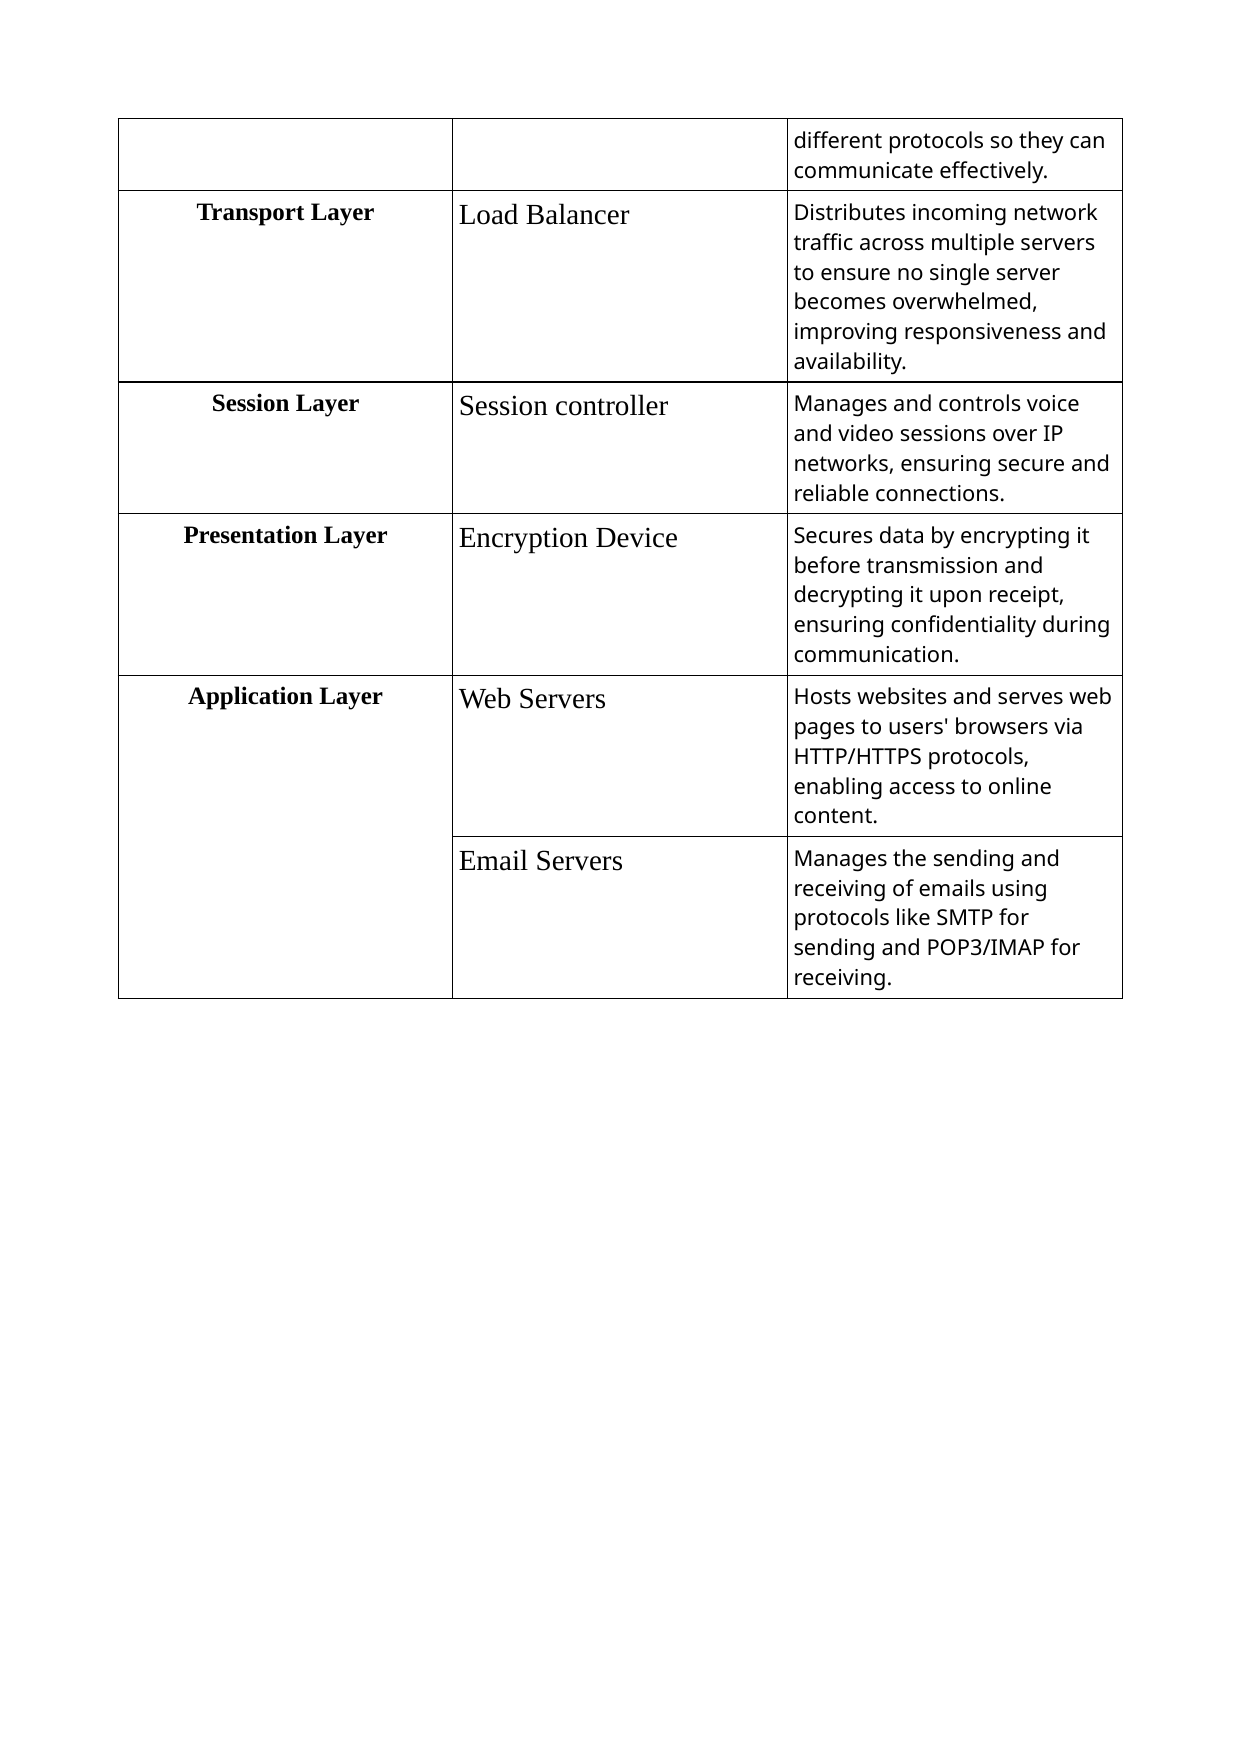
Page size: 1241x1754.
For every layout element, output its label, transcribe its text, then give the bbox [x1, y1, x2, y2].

table_cell Manages the sending and receiving of emails using protocols like SMTP for sending and POP3/IMAP for receiving. [788, 837, 1122, 997]
table_cell Presentation Layer [119, 514, 452, 674]
table_cell Encryption Device [453, 514, 787, 674]
table_cell Email Servers [453, 837, 787, 997]
table_cell Web Servers [453, 676, 787, 836]
table_cell Session controller [453, 383, 787, 513]
table_cell Application Layer [119, 676, 452, 997]
table_cell Distributes incoming network traffic across multiple servers to ensure no single server becomes overwhelmed, improving responsiveness and availability. [788, 191, 1122, 381]
table_cell Transport Layer [119, 191, 452, 381]
table_cell Session Layer [119, 383, 452, 513]
table_cell different protocols so they can communicate effectively. [788, 119, 1122, 190]
table_cell Secures data by encrypting it before transmission and decrypting it upon receipt, ensuring confidentiality during communication. [788, 514, 1122, 674]
table_cell Hosts websites and serves web pages to users' browsers via HTTP/HTTPS protocols, enabling access to online content. [788, 676, 1122, 836]
table_cell Manages and controls voice and video sessions over IP networks, ensuring secure and reliable connections. [788, 383, 1122, 513]
table_cell Load Balancer [453, 191, 787, 381]
table_cell [453, 119, 787, 190]
